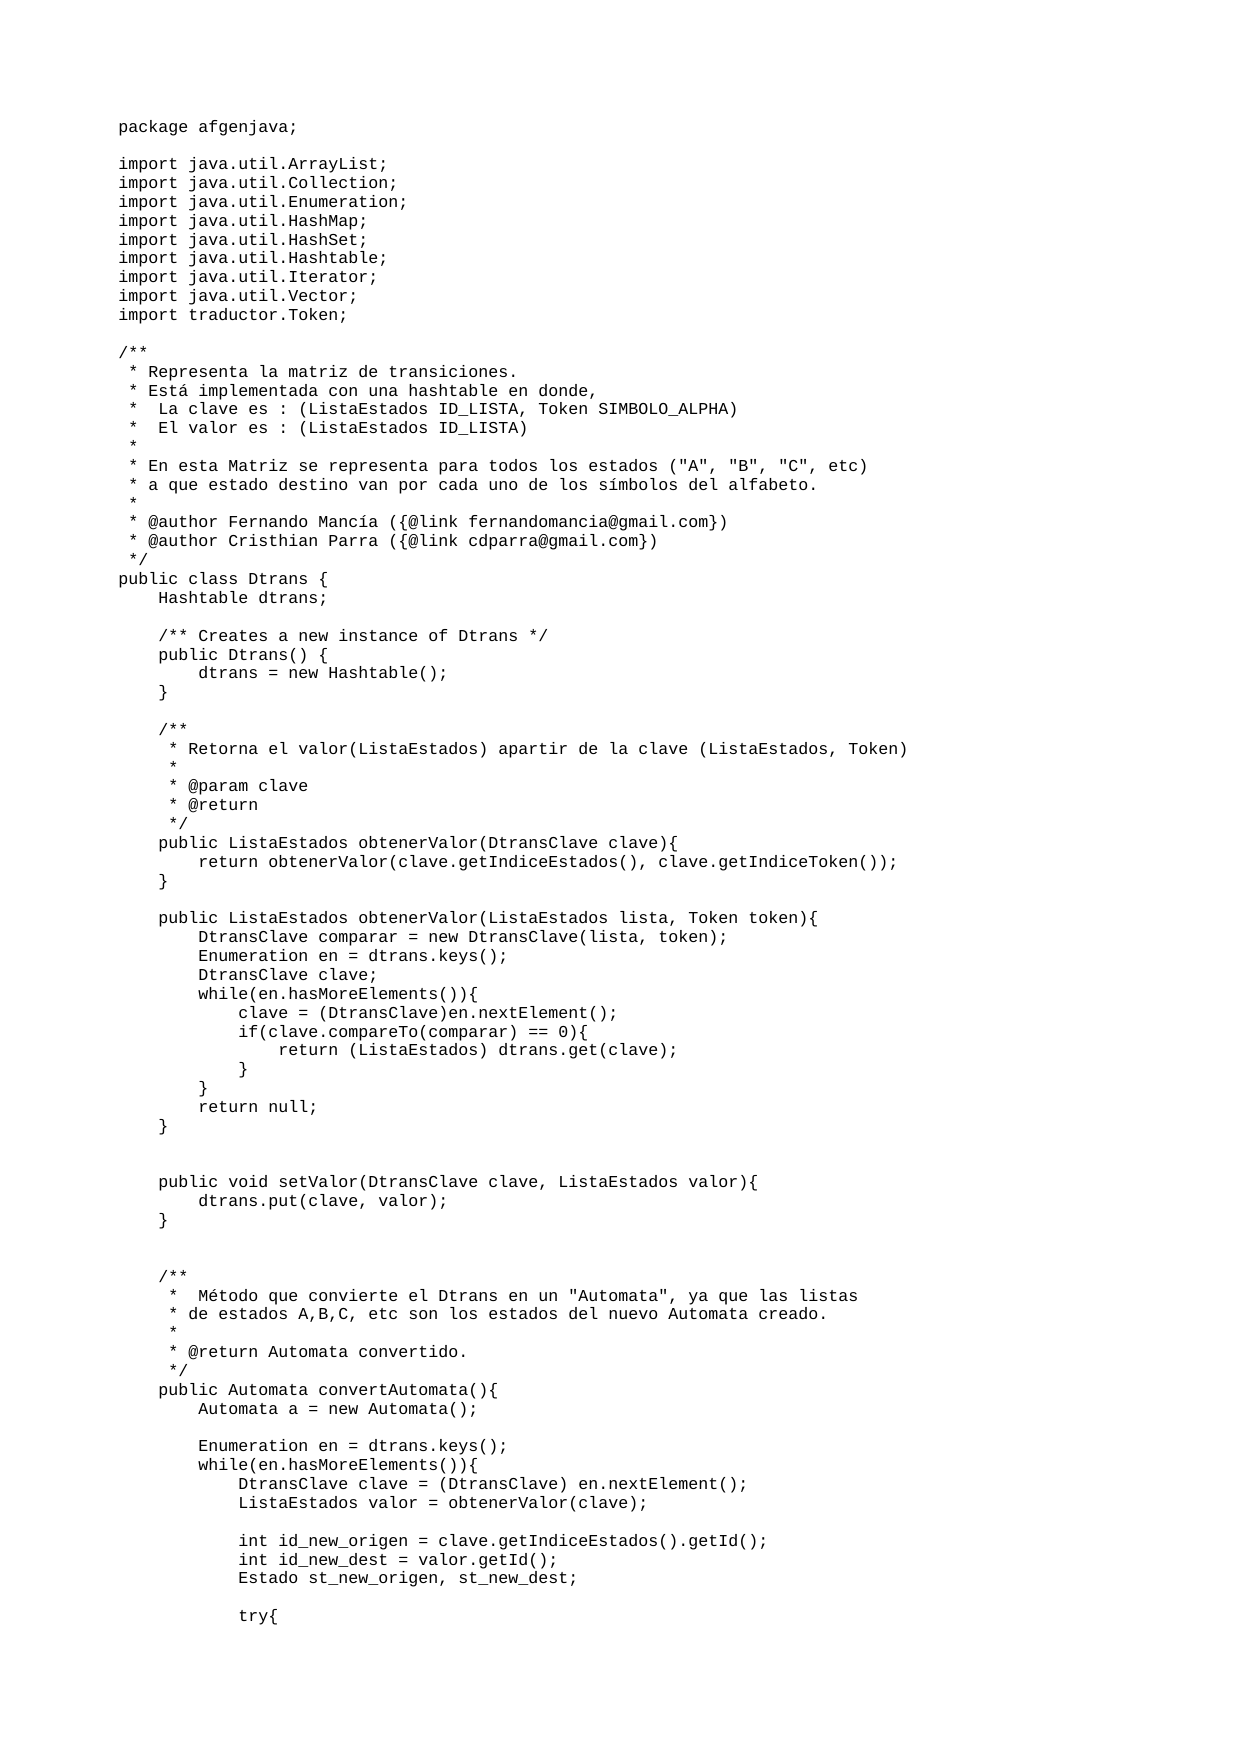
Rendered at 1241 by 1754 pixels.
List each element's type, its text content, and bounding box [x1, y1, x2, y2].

text while(en.hasMoreElements()){ [118, 1457, 1122, 1476]
text } [118, 684, 1122, 703]
text import java.util.HashSet; [118, 231, 1122, 250]
text * @return Automata convertido. [118, 1344, 1122, 1362]
text import java.util.Iterator; [118, 269, 1122, 288]
text * Método que convierte el Dtrans en un "Automata", ya que las listas [118, 1287, 1122, 1306]
text * @return [118, 797, 1122, 816]
text public Automata convertAutomata(){ [118, 1381, 1122, 1400]
text * @author Cristhian Parra ({@link cdparra@gmail.com}) [118, 533, 1122, 552]
text ListaEstados valor = obtenerValor(clave); [118, 1494, 1122, 1513]
text * @param clave [118, 778, 1122, 797]
text * La clave es : (ListaEstados ID_LISTA, Token SIMBOLO_ALPHA) [118, 401, 1122, 420]
text import java.util.ArrayList; [118, 156, 1122, 175]
text */ [118, 816, 1122, 834]
text */ [118, 1362, 1122, 1381]
text return null; [118, 1098, 1122, 1117]
text return obtenerValor(clave.getIndiceEstados(), clave.getIndiceToken()); [118, 853, 1122, 872]
text clave = (DtransClave)en.nextElement(); [118, 1004, 1122, 1023]
text Enumeration en = dtrans.keys(); [118, 1438, 1122, 1457]
text * a que estado destino van por cada uno de los símbolos del alfabeto. [118, 476, 1122, 495]
text import java.util.HashMap; [118, 212, 1122, 231]
text * El valor es : (ListaEstados ID_LISTA) [118, 420, 1122, 439]
text import java.util.Hashtable; [118, 250, 1122, 269]
text * [118, 439, 1122, 457]
text public Dtrans() { [118, 646, 1122, 665]
text int id_new_dest = valor.getId(); [118, 1551, 1122, 1570]
text import traductor.Token; [118, 307, 1122, 326]
text Enumeration en = dtrans.keys(); [118, 948, 1122, 967]
text * @author Fernando Mancía ({@link fernandomancia@gmail.com}) [118, 514, 1122, 533]
text import java.util.Enumeration; [118, 193, 1122, 212]
text public ListaEstados obtenerValor(DtransClave clave){ [118, 834, 1122, 853]
text dtrans.put(clave, valor); [118, 1193, 1122, 1212]
text /** [118, 1268, 1122, 1287]
text package afgenjava; [118, 118, 1122, 137]
text * Retorna el valor(ListaEstados) apartir de la clave (ListaEstados, Token) [118, 740, 1122, 759]
text public class Dtrans { [118, 571, 1122, 589]
text DtransClave clave; [118, 967, 1122, 985]
text Hashtable dtrans; [118, 589, 1122, 608]
text try{ [118, 1608, 1122, 1626]
text } [118, 1212, 1122, 1231]
text while(en.hasMoreElements()){ [118, 985, 1122, 1004]
text * de estados A,B,C, etc son los estados del nuevo Automata creado. [118, 1306, 1122, 1325]
text } [118, 1080, 1122, 1098]
text public void setValor(DtransClave clave, ListaEstados valor){ [118, 1174, 1122, 1193]
text * Representa la matriz de transiciones. [118, 363, 1122, 382]
text int id_new_origen = clave.getIndiceEstados().getId(); [118, 1532, 1122, 1551]
text Automata a = new Automata(); [118, 1400, 1122, 1419]
text /** [118, 344, 1122, 363]
text import java.util.Collection; [118, 175, 1122, 193]
text * En esta Matriz se representa para todos los estados ("A", "B", "C", etc) [118, 457, 1122, 476]
text } [118, 1061, 1122, 1080]
text DtransClave clave = (DtransClave) en.nextElement(); [118, 1476, 1122, 1494]
text } [118, 1117, 1122, 1136]
text * [118, 495, 1122, 514]
text /** Creates a new instance of Dtrans */ [118, 627, 1122, 646]
text dtrans = new Hashtable(); [118, 665, 1122, 684]
text Estado st_new_origen, st_new_dest; [118, 1570, 1122, 1589]
text * [118, 1325, 1122, 1344]
text return (ListaEstados) dtrans.get(clave); [118, 1042, 1122, 1061]
text /** [118, 721, 1122, 740]
text * [118, 759, 1122, 778]
text * Está implementada con una hashtable en donde, [118, 382, 1122, 401]
text */ [118, 552, 1122, 571]
text if(clave.compareTo(comparar) == 0){ [118, 1023, 1122, 1042]
text public ListaEstados obtenerValor(ListaEstados lista, Token token){ [118, 910, 1122, 929]
text DtransClave comparar = new DtransClave(lista, token); [118, 929, 1122, 948]
text } [118, 872, 1122, 891]
text import java.util.Vector; [118, 288, 1122, 307]
